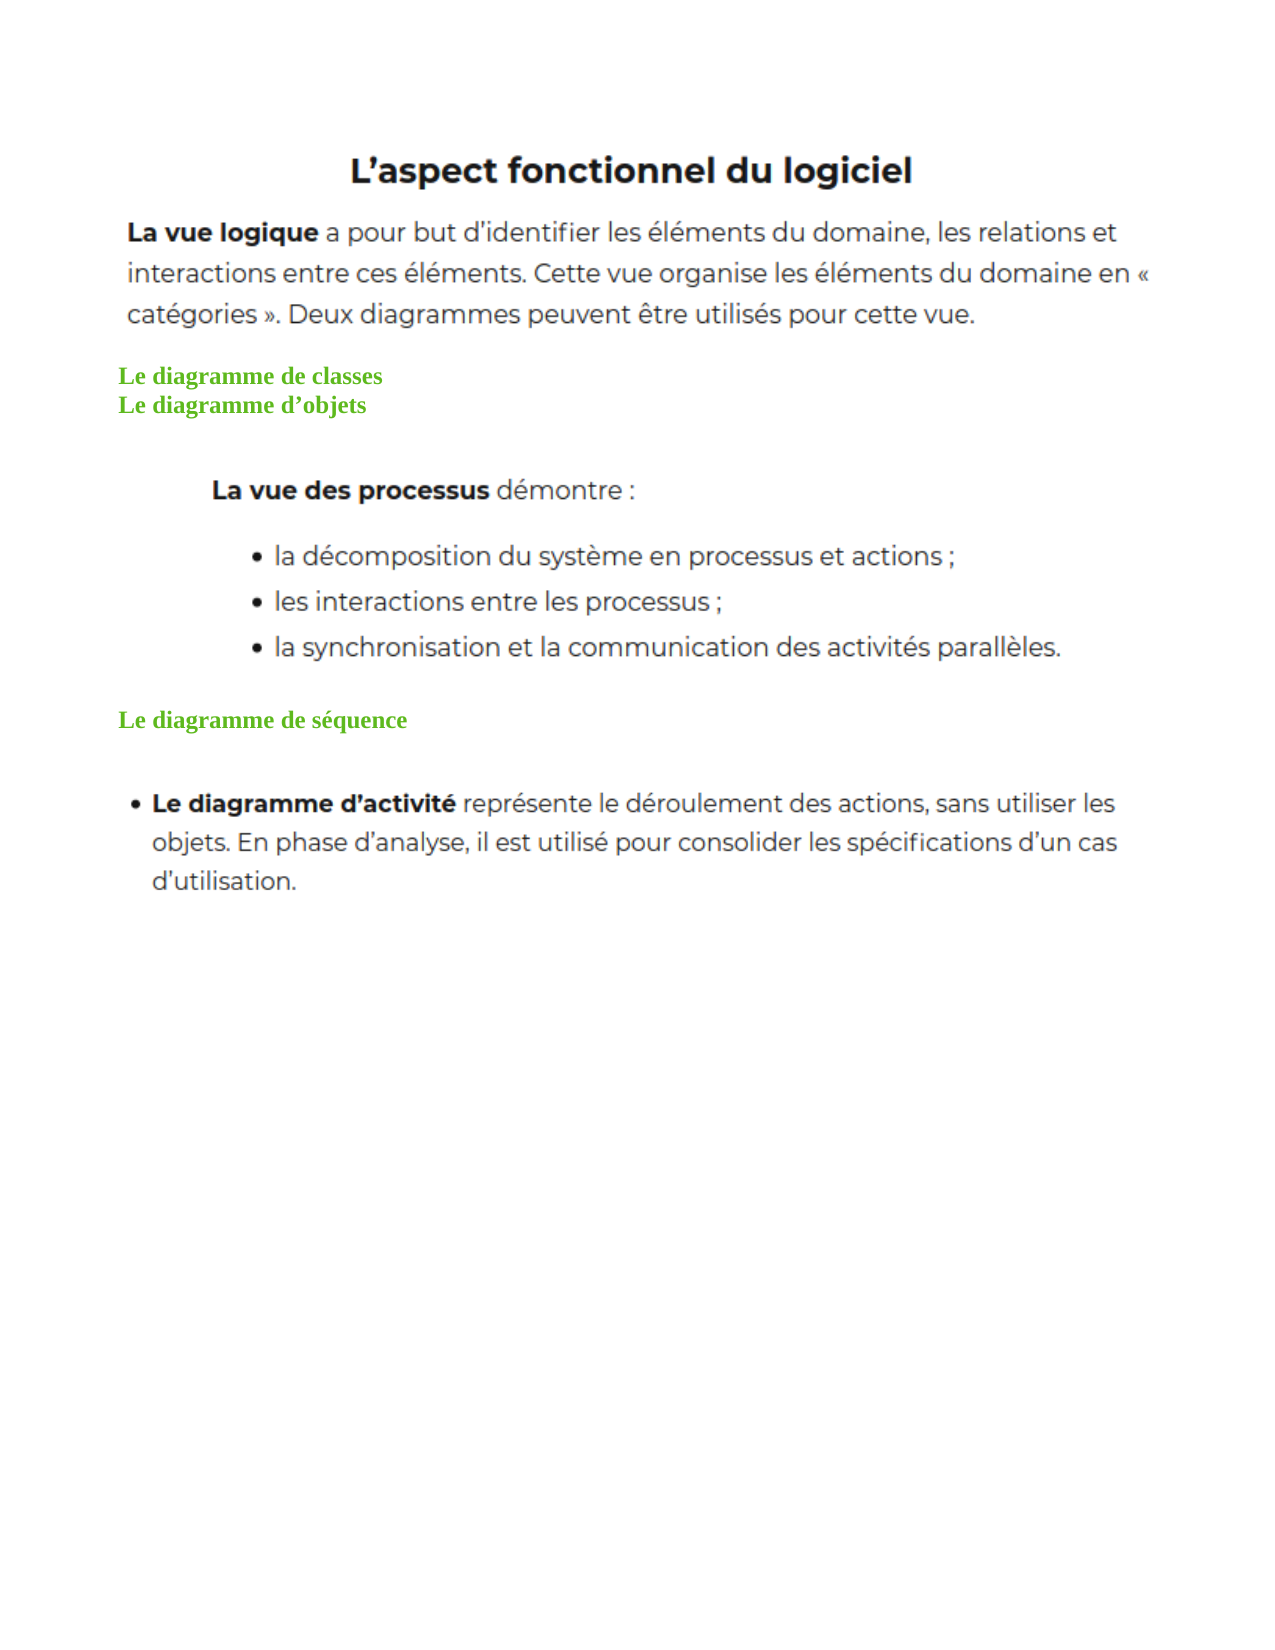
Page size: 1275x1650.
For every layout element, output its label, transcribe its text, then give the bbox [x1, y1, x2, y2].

picture [350, 146, 926, 193]
picture [201, 476, 1074, 677]
picture [118, 781, 1157, 911]
text Le diagramme de classes [118, 361, 1157, 390]
text Le diagramme d’objets [118, 390, 1157, 419]
picture [118, 204, 1157, 333]
text Le diagramme de séquence [118, 705, 1157, 734]
